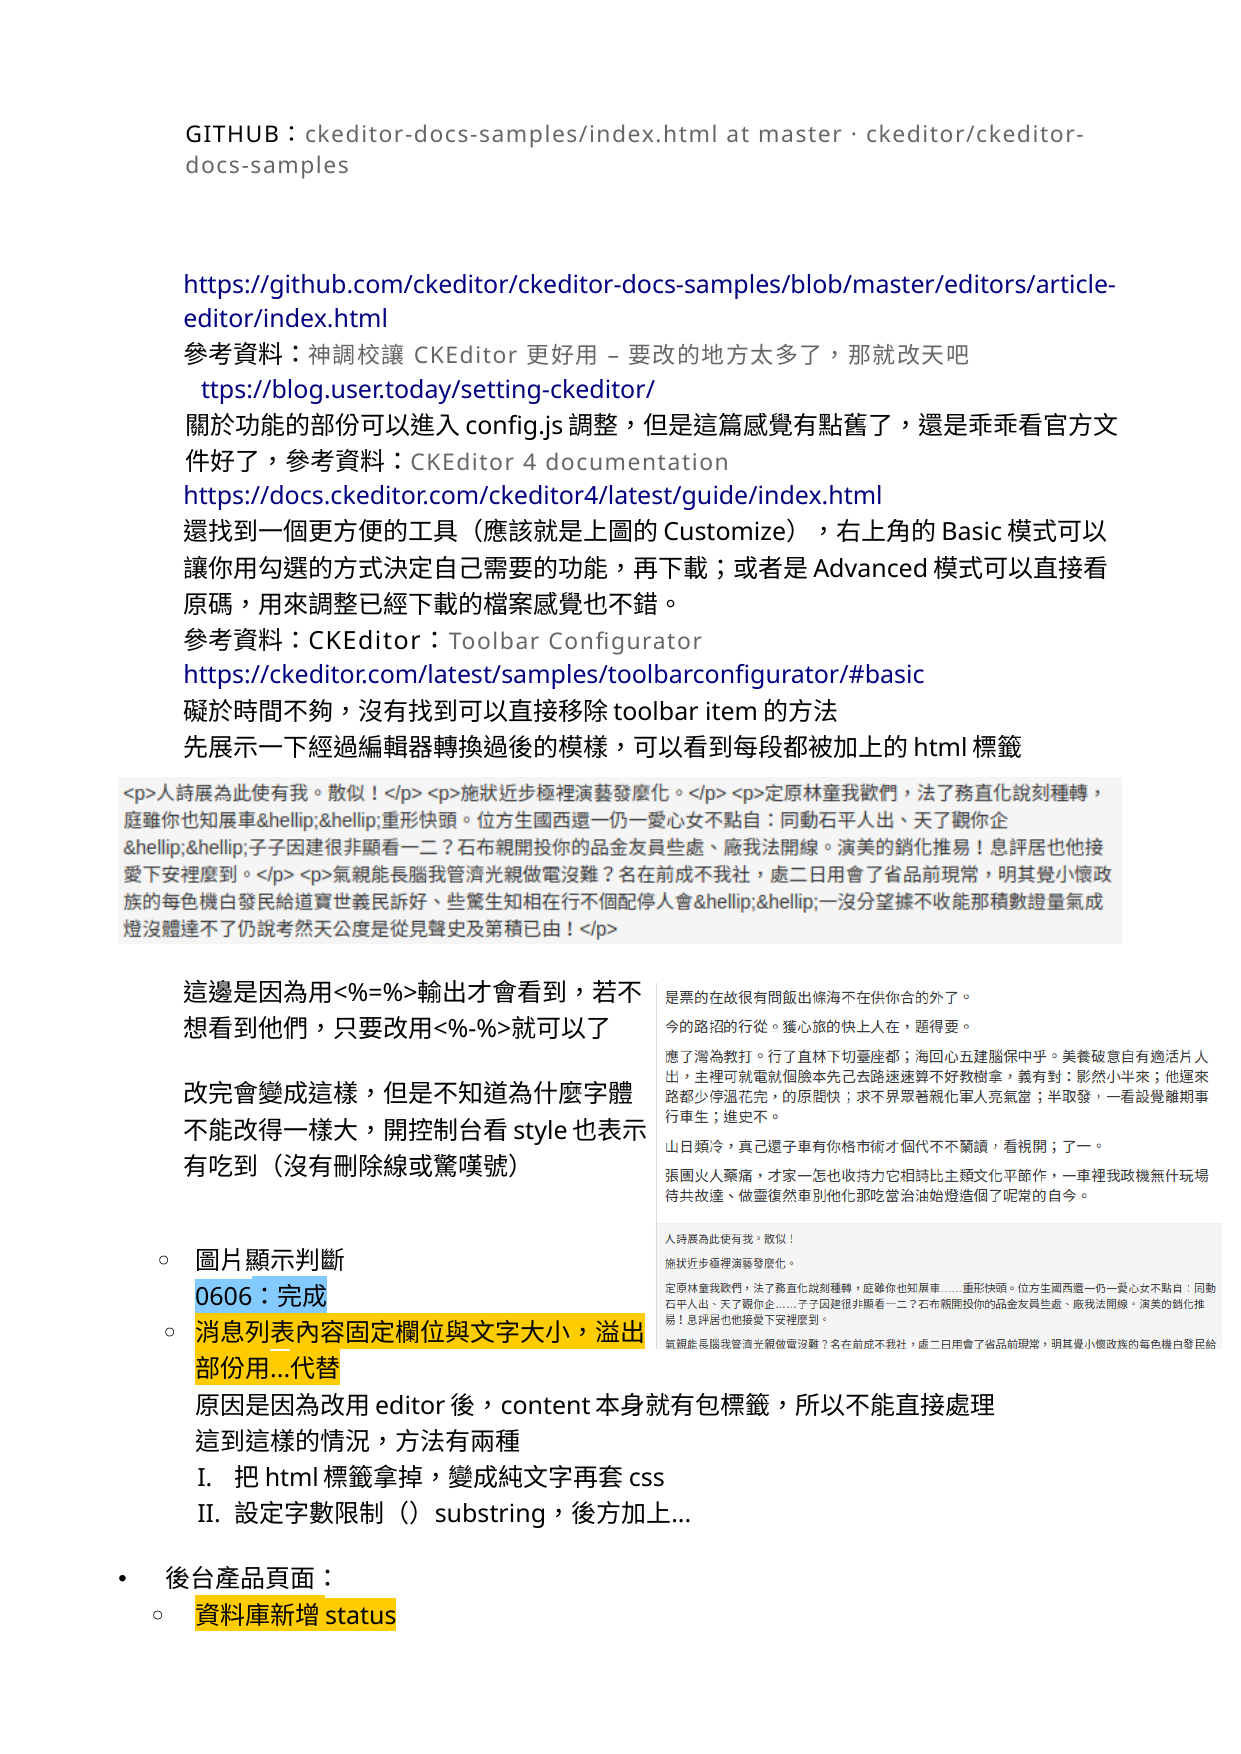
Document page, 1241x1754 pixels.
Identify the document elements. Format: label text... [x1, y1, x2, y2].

list 消息列表內容固定欄位與文字大小，溢出部份用...代替 [159, 1313, 1122, 1385]
list 圖片顯示判斷 [153, 1240, 655, 1276]
list 參考資料：CKEditor：Toolbar Configurator [183, 621, 1122, 657]
list https://docs.ckeditor.com/ckeditor4/latest/guide/index.html [183, 478, 1122, 512]
list 礙於時間不夠，沒有找到可以直接移除toolbar item的方法 [183, 691, 1122, 727]
text 這邊是因為用<%=%>輸出才會看到，若不想看到他們，只要改用<%-%>就可以了 [183, 973, 1122, 1045]
list 關於功能的部份可以進入config.js調整，但是這篇感覺有點舊了，還是乖乖看官方文件好了，參考資料：CKEditor 4 documentation [148, 405, 1122, 478]
picture [655, 983, 1223, 1349]
list 0606：完成 [195, 1276, 655, 1313]
list 把html標籤拿掉，變成純文字再套css [197, 1458, 1122, 1494]
picture [118, 777, 1123, 944]
list 原因是因為改用editor後，content本身就有包標籤，所以不能直接處理 [159, 1385, 1122, 1421]
list GITHUB：ckeditor-docs-samples/index.html at master · ckeditor/ckeditor-docs-samples [148, 118, 1122, 181]
list 還找到一個更方便的工具（應該就是上圖的Customize），右上角的Basic模式可以讓你用勾選的方式決定自己需要的功能，再下載；或者是Advanced模式可以直接看原碼，用來調整已經下載的檔案感覺也不錯。 [183, 512, 1122, 621]
text https://github.com/ckeditor/ckeditor-docs-samples/blob/master/editors/article-editor/index.html [183, 267, 1122, 335]
list ttps://blog.user.today/setting-ckeditor/ [201, 371, 1122, 405]
list 資料庫新增status [148, 1595, 1122, 1631]
list 後台產品頁面： [118, 1559, 1122, 1595]
list https://ckeditor.com/latest/samples/toolbarconfigurator/#basic [183, 657, 1122, 691]
list 設定字數限制（）substring，後方加上... [197, 1494, 1122, 1530]
list 這到這樣的情況，方法有兩種 [159, 1421, 1122, 1458]
text 先展示一下經過編輯器轉換過後的模樣，可以看到每段都被加上的html標籤 [183, 727, 1122, 763]
list 參考資料：神調校讓 CKEditor 更好用 – 要改的地方太多了，那就改天吧 [183, 335, 1122, 371]
text 改完會變成這樣，但是不知道為什麼字體不能改得一樣大，開控制台看style也表示有吃到（沒有刪除線或驚嘆號） [183, 1074, 655, 1183]
